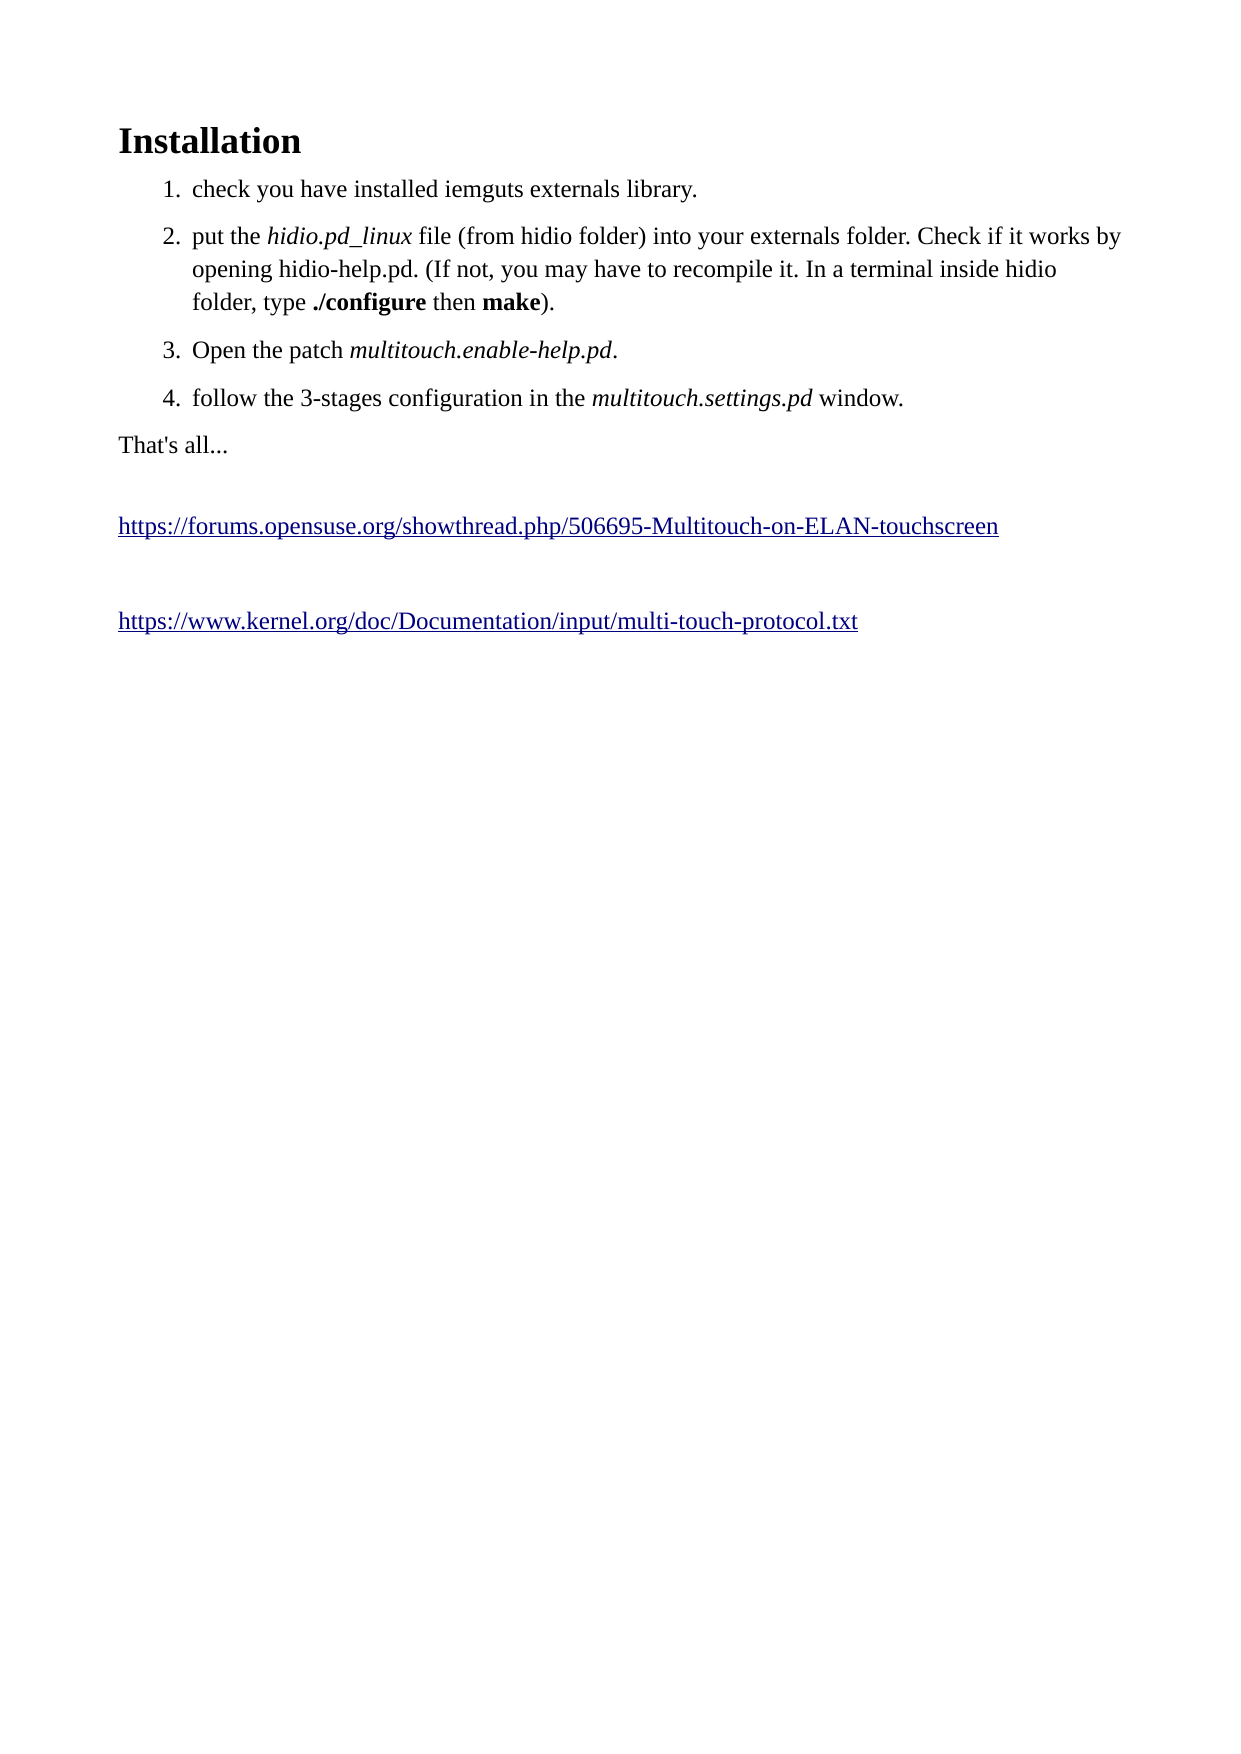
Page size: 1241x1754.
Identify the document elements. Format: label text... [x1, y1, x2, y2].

text https://www.kernel.org/doc/Documentation/input/multi-touch-protocol.txt [118, 606, 1122, 635]
text That's all... [118, 430, 1122, 459]
text https://forums.opensuse.org/showthread.php/506695-Multitouch-on-ELAN-touchscreen [118, 511, 1122, 539]
list follow the 3-stages configuration in the multitouch.settings.pd window. [162, 383, 1122, 411]
list Open the patch multitouch.enable-help.pd. [162, 335, 1122, 364]
subtitle Installation [118, 118, 1122, 161]
list check you have installed iemguts externals library. [162, 174, 1122, 202]
list put the hidio.pd_linux file (from hidio folder) into your externals folder. Check if it works by opening hidio-help.pd. (If not, you may have to recompile it. In a terminal inside hidio folder, type ./configure then make). [162, 221, 1122, 316]
